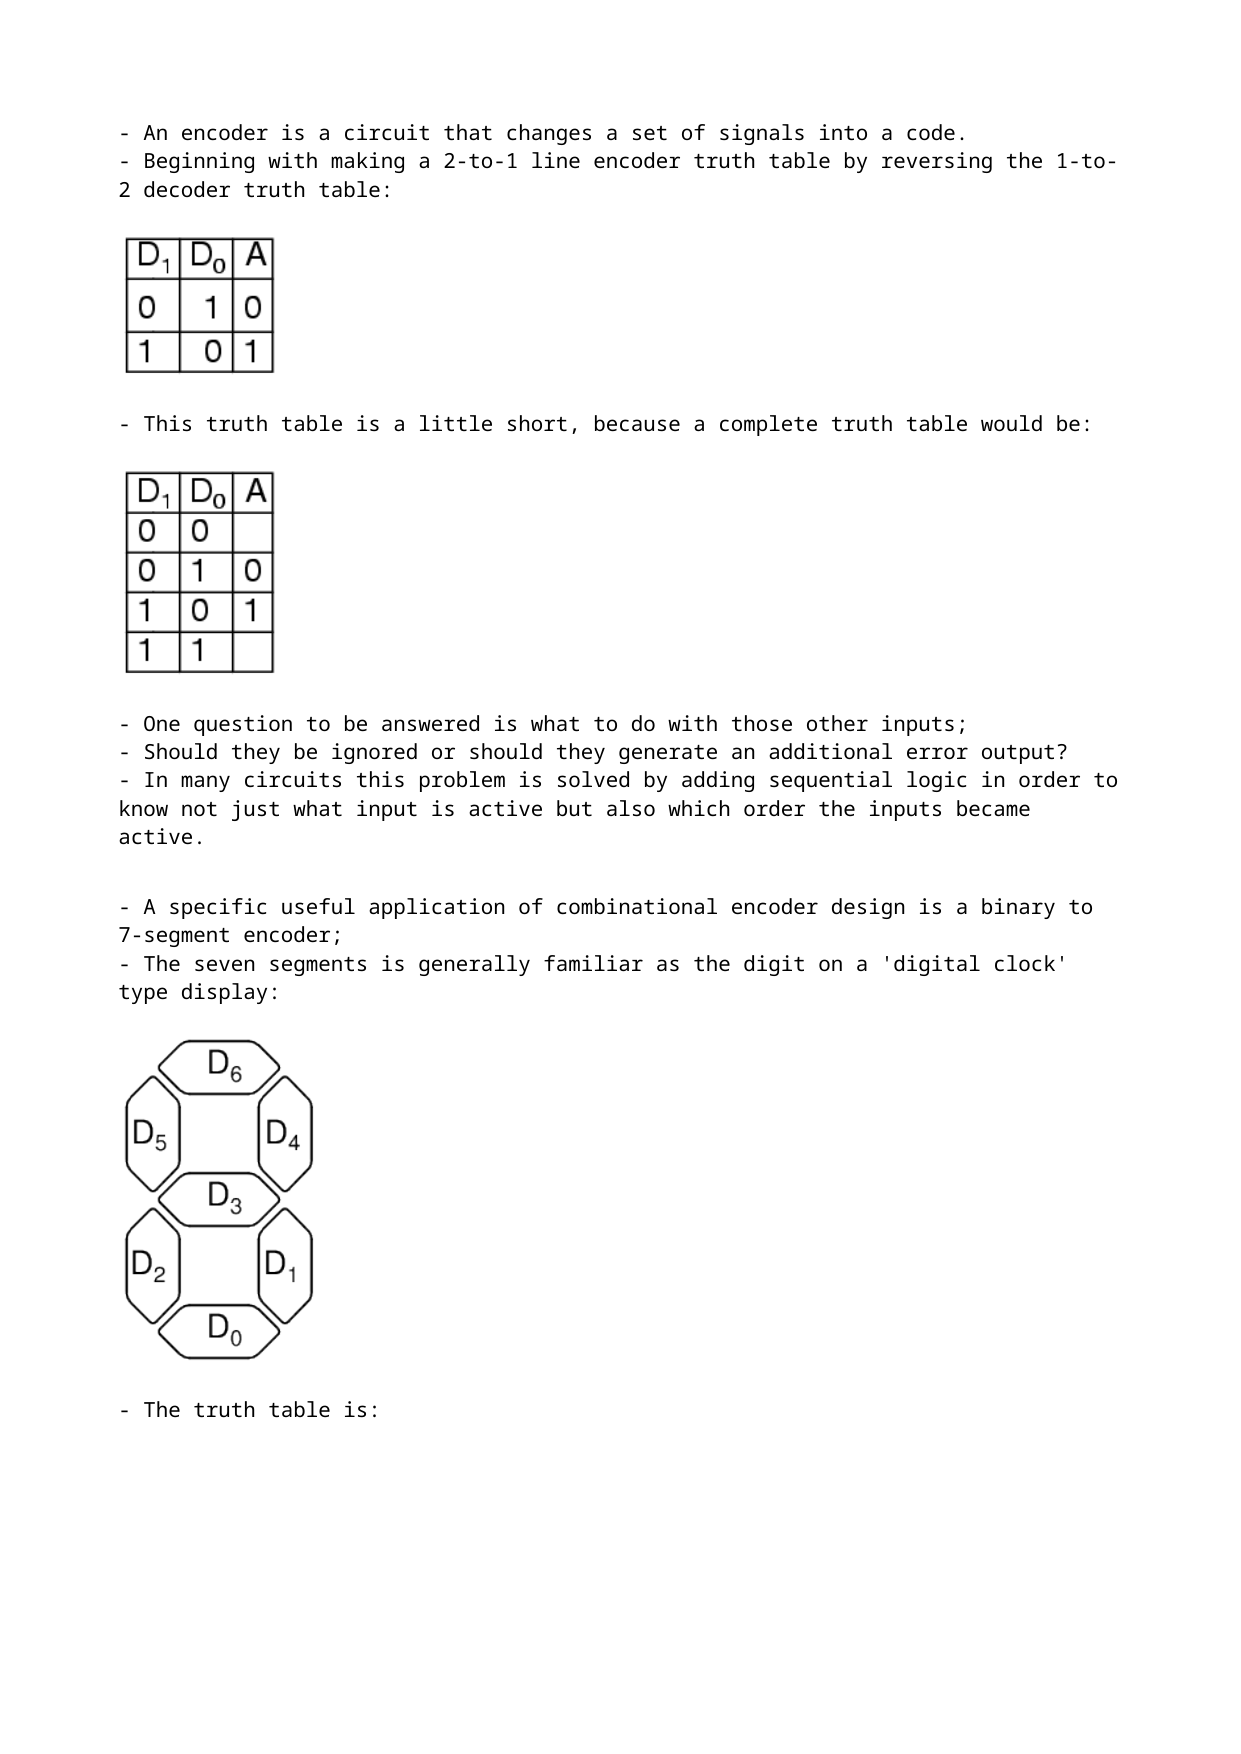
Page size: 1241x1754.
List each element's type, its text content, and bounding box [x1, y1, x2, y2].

picture [118, 1034, 320, 1367]
text - An encoder is a circuit that changes a set of signals into a code. [118, 118, 1122, 147]
picture [118, 465, 281, 681]
text - This truth table is a little short, because a complete truth table would be: [118, 409, 1122, 437]
text - Should they be ignored or should they generate an additional error output? [118, 737, 1122, 766]
text - The truth table is: [118, 1395, 1122, 1424]
text - A specific useful application of combinational encoder design is a binary to 7-segment encoder; [118, 892, 1122, 949]
text - In many circuits this problem is solved by adding sequential logic in order to know not just what input is active but also which order the inputs became active. [118, 766, 1122, 851]
picture [118, 231, 281, 381]
text - One question to be answered is what to do with those other inputs; [118, 709, 1122, 737]
text - The seven segments is generally familiar as the digit on a 'digital clock' type display: [118, 949, 1122, 1006]
text - Beginning with making a 2-to-1 line encoder truth table by reversing the 1-to-2 decoder truth table: [118, 147, 1122, 203]
